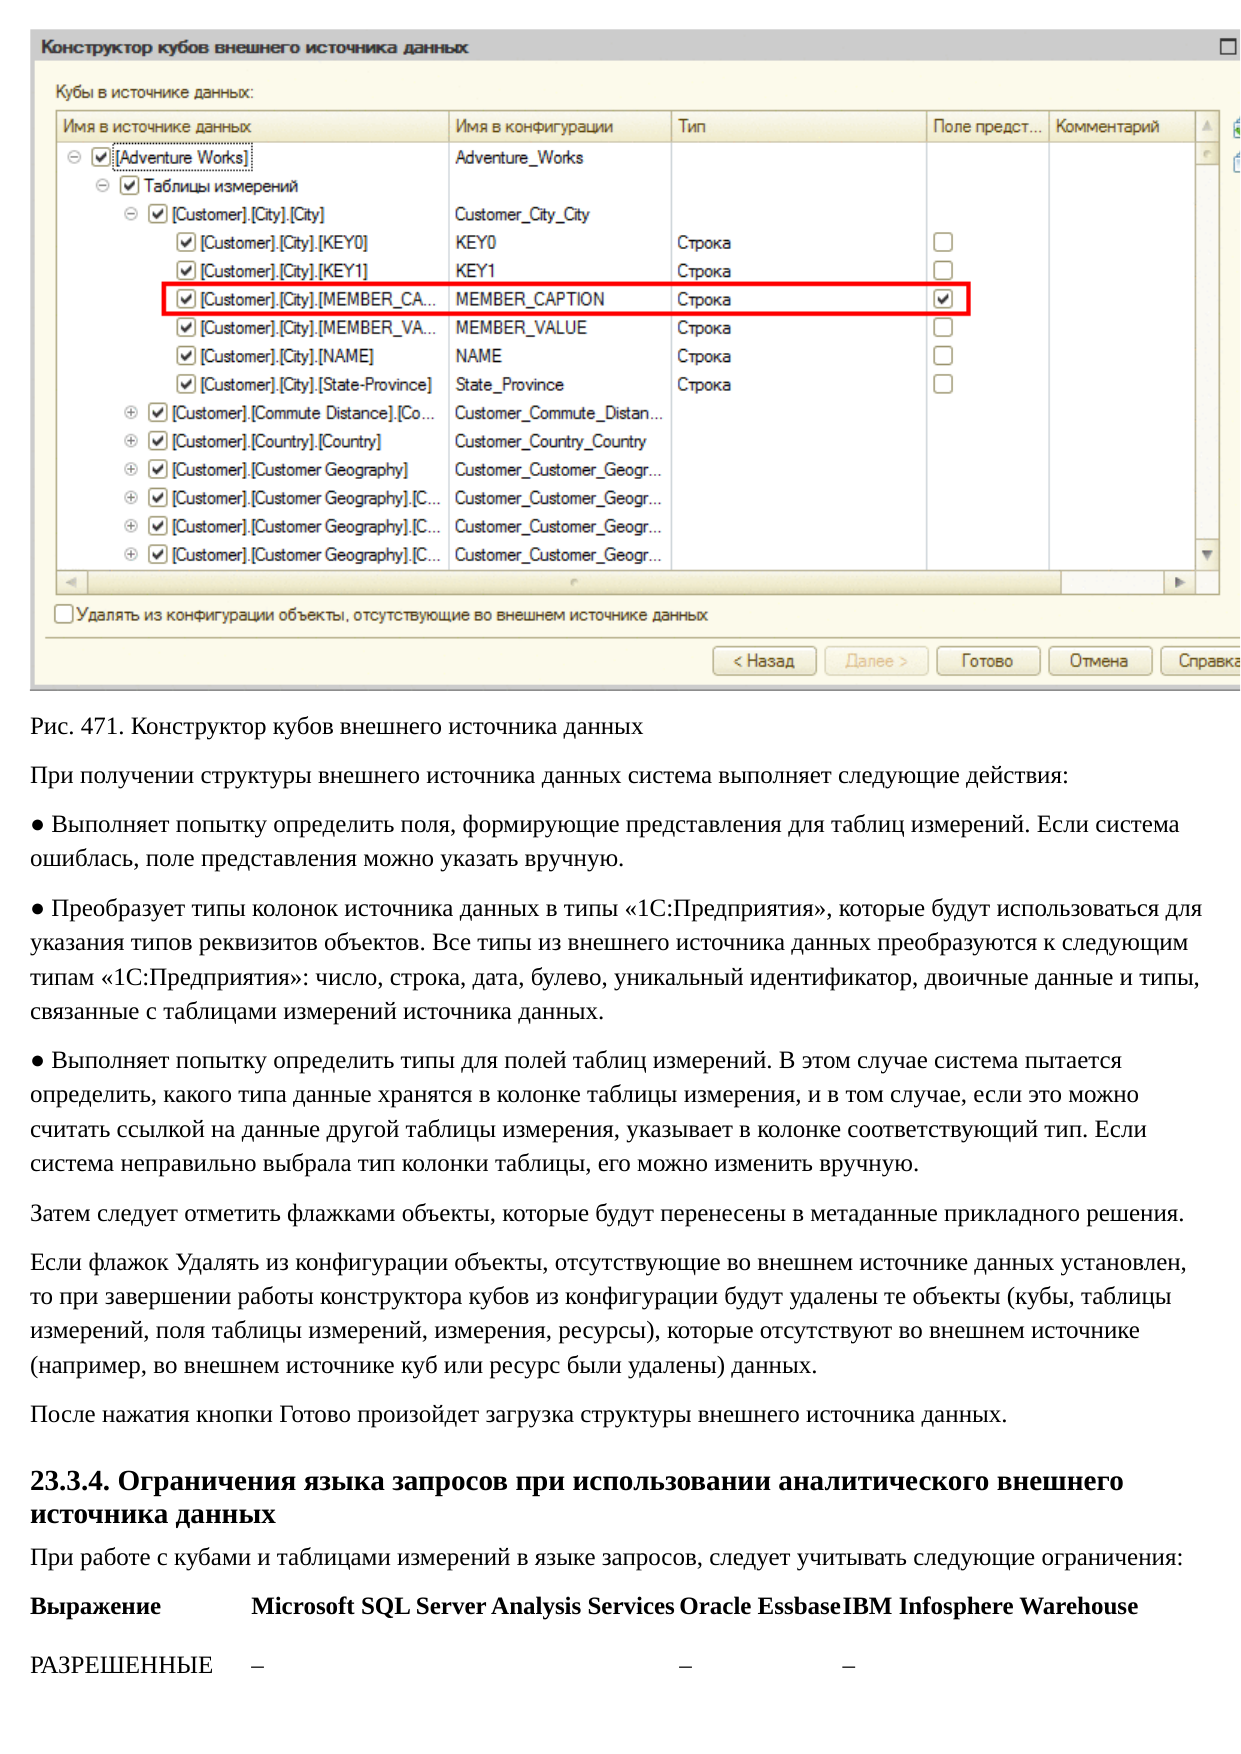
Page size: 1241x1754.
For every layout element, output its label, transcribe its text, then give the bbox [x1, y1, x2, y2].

table_cell – [251, 1650, 679, 1708]
subtitle 23.3.4. Ограничения языка запросов при использовании аналитического внешнего источника данных [30, 1463, 1211, 1530]
table_cell – [843, 1650, 1140, 1708]
text ● Выполняет попытку определить поля, формирующие представления для таблиц измерений. Если система ошиблась, поле представления можно указать вручную. [30, 809, 1211, 872]
text Рис. 471. Конструктор кубов внешнего источника данных [30, 711, 1211, 740]
text После нажатия кнопки Готово произойдет загрузка структуры внешнего источника данных. [30, 1399, 1211, 1428]
table_cell – [679, 1650, 842, 1708]
text ● Выполняет попытку определить типы для полей таблиц измерений. В этом случае система пытается определить, какого типа данные хранятся в колонке таблицы измерения, и в том случае, если это можно считать ссылкой на данные другой таблицы измерения, указывает в колонке соответствующий тип. Если система неправильно выбрала тип колонки таблицы, его можно изменить вручную. [30, 1045, 1211, 1177]
table_cell РАЗРЕШЕННЫЕ [30, 1650, 251, 1708]
picture [29, 28, 1241, 691]
text ● Преобразует типы колонок источника данных в типы «1С:Предприятия», которые будут использоваться для указания типов реквизитов объектов. Все типы из внешнего источника данных преобразуются к следующим типам «1С:Предприятия»: число, строка, дата, булево, уникальный идентификатор, двоичные данные и типы, связанные с таблицами измерений источника данных. [30, 893, 1211, 1025]
text При получении структуры внешнего источника данных система выполняет следующие действия: [30, 760, 1211, 789]
text При работе с кубами и таблицами измерений в языке запросов, следует учитывать следующие ограничения: [30, 1542, 1211, 1571]
table_header Oracle Essbase [679, 1591, 842, 1650]
table_header IBM Infosphere Warehouse [843, 1591, 1140, 1650]
text Если флажок Удалять из конфигурации объекты, отсутствующие во внешнем источнике данных установлен, то при завершении работы конструктора кубов из конфигурации будут удалены те объекты (кубы, таблицы измерений, поля таблицы измерений, измерения, ресурсы), которые отсутствуют во внешнем источнике (например, во внешнем источнике куб или ресурс были удалены) данных. [30, 1247, 1211, 1379]
table_header Microsoft SQL Server Analysis Services [251, 1591, 679, 1650]
text Затем следует отметить флажками объекты, которые будут перенесены в метаданные прикладного решения. [30, 1198, 1211, 1226]
table_header Выражение [30, 1591, 251, 1650]
